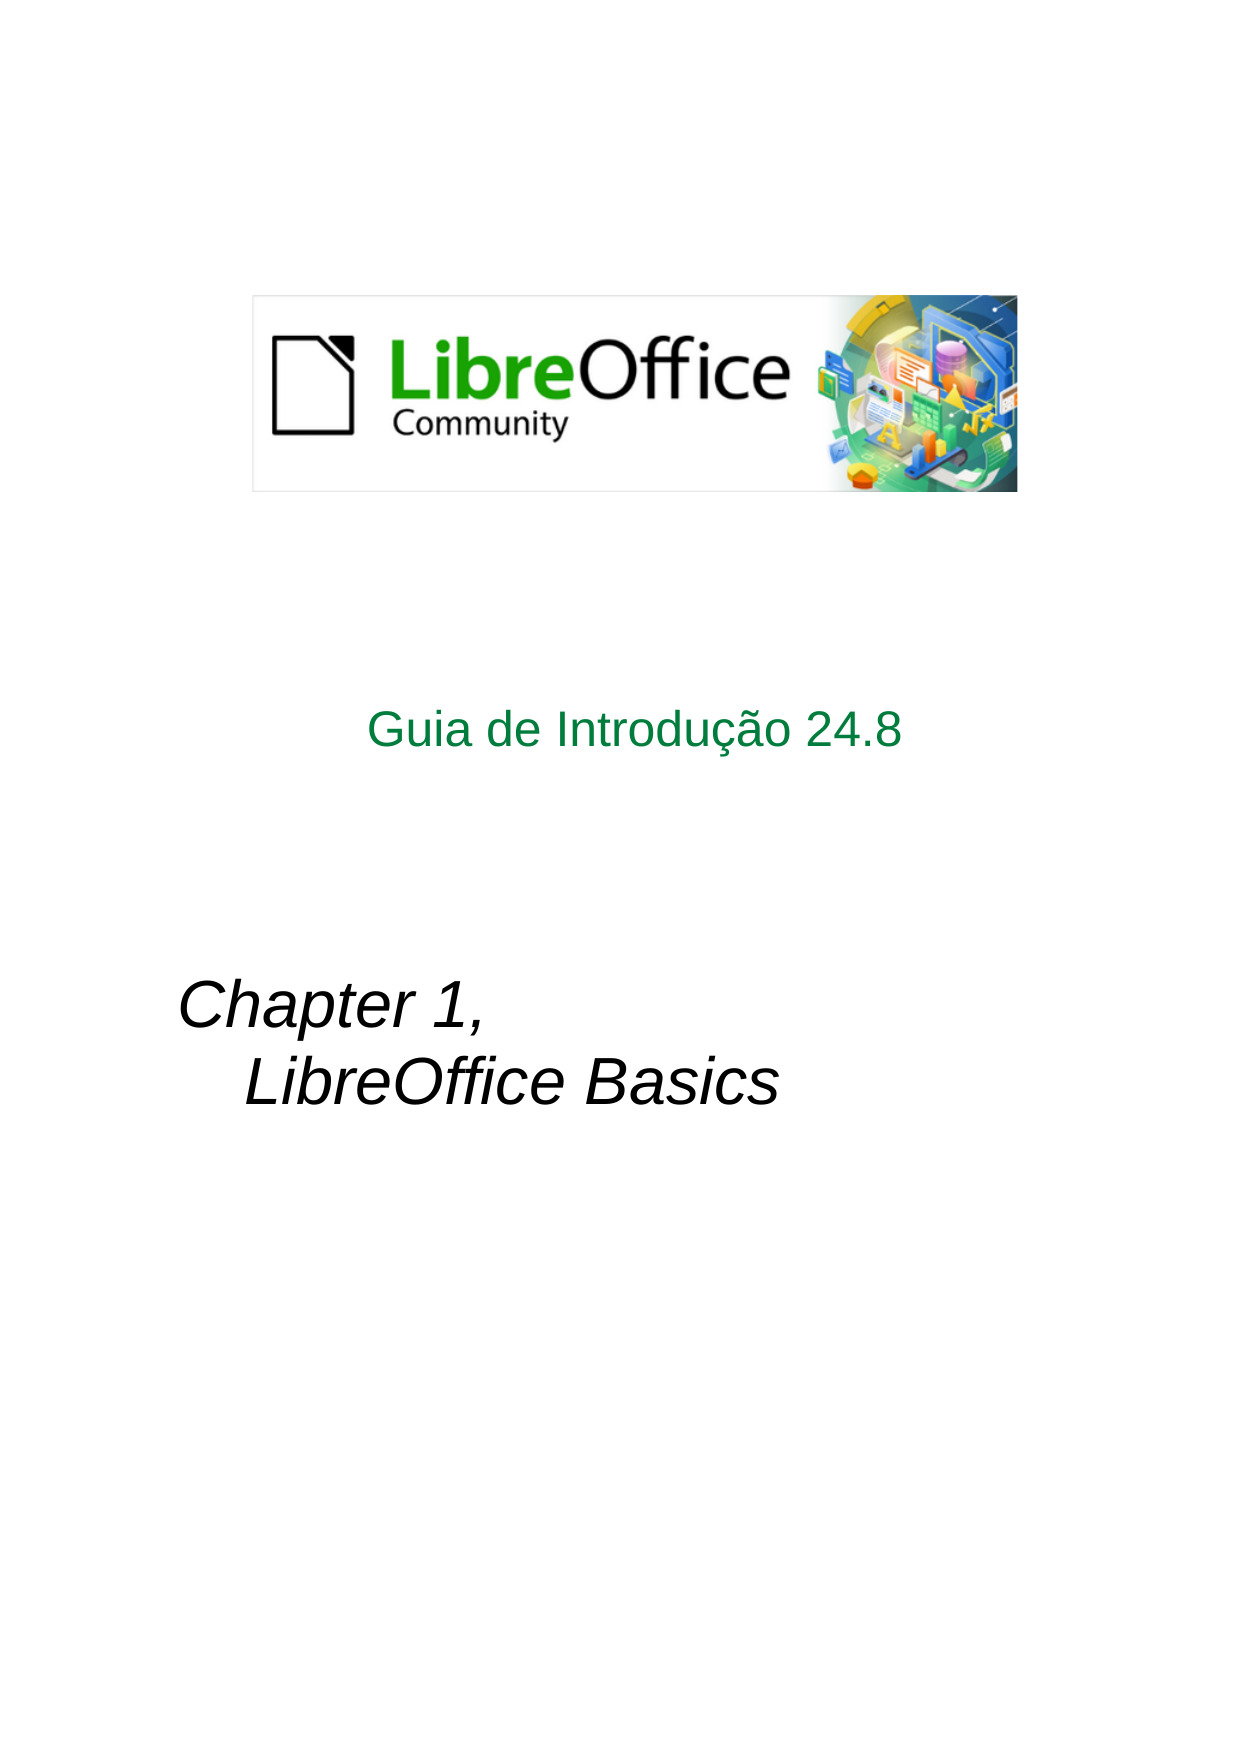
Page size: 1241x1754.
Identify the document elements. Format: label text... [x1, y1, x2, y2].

picture [252, 295, 1018, 492]
text Guia de Introdução 24.8 [177, 699, 1093, 757]
title Chapter 1, LibreOffice Basics [177, 965, 1093, 1119]
